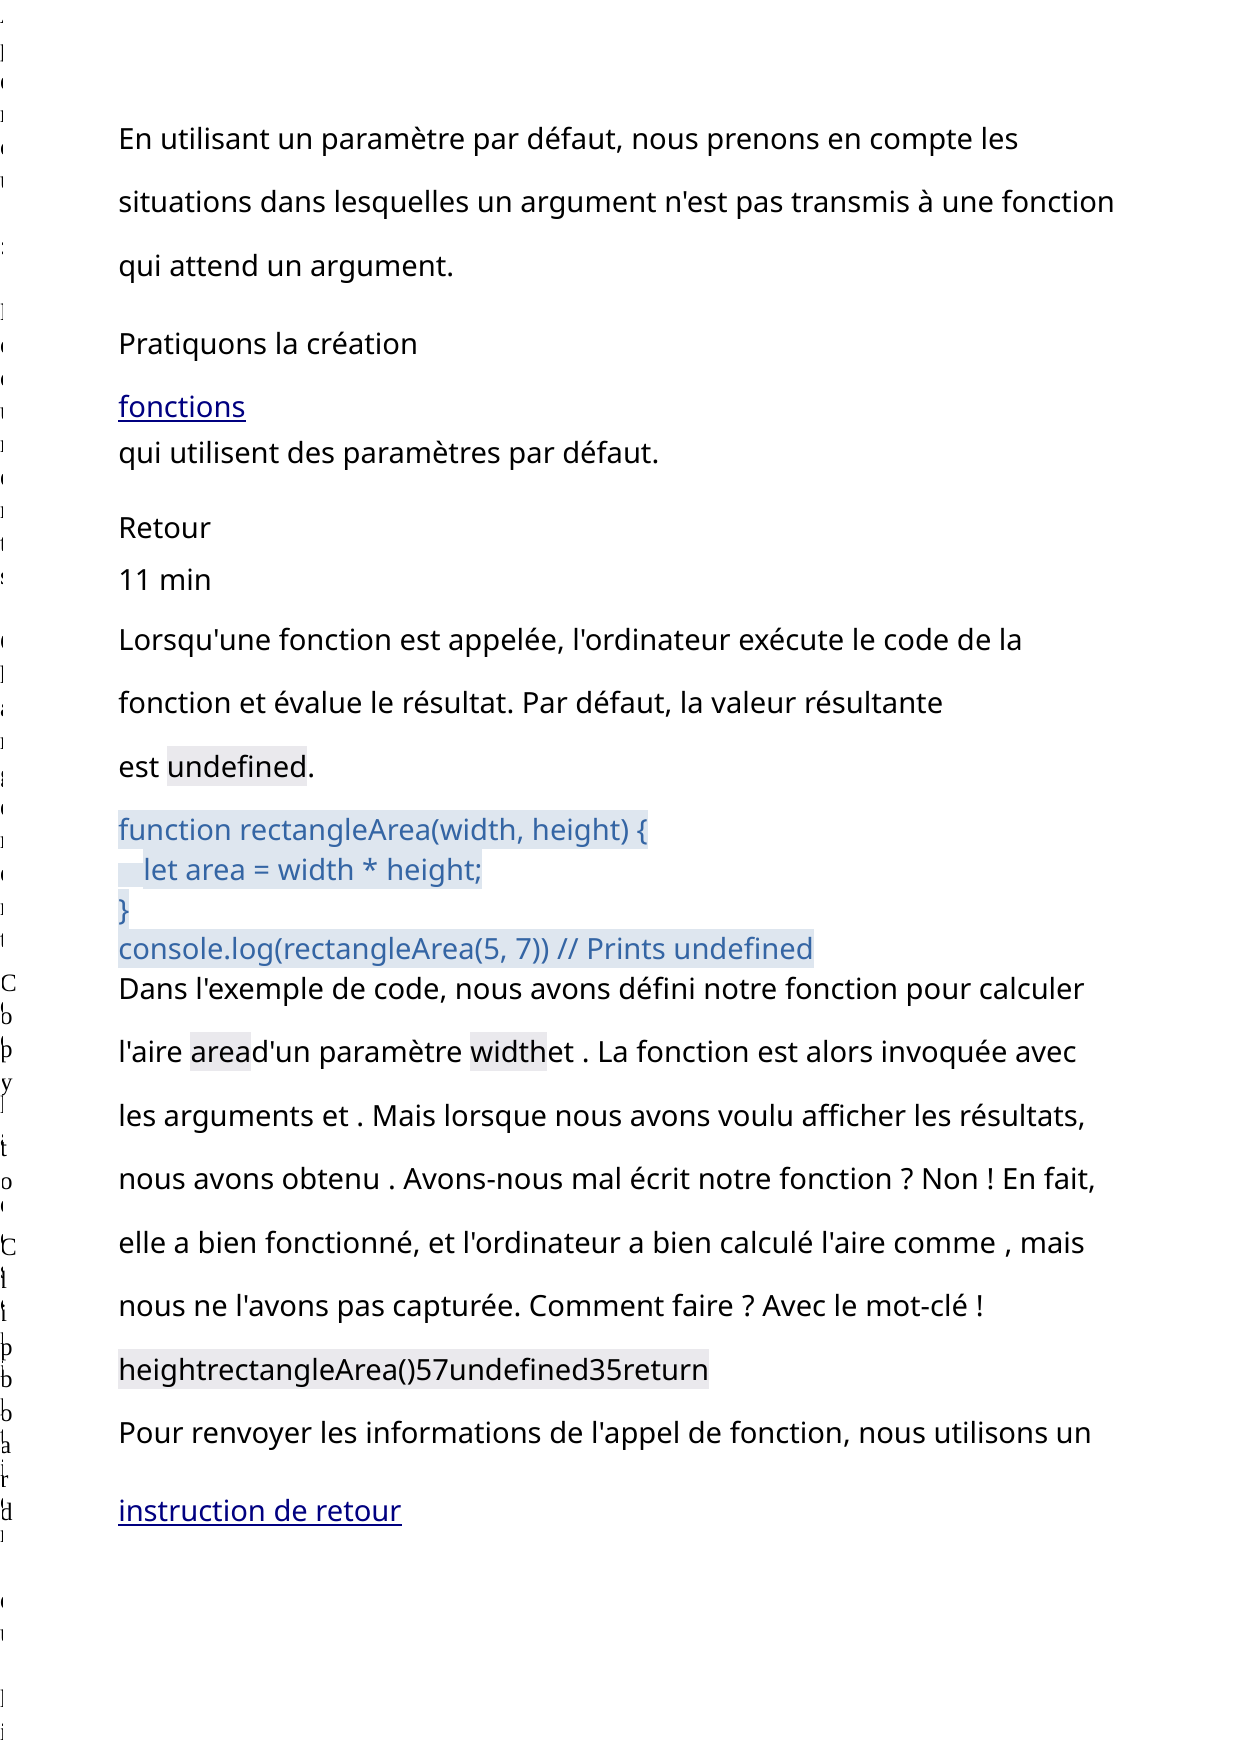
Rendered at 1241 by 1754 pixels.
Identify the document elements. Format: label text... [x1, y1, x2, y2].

text Dans l'exemple de code, nous avons défini notre fonction pour calculer l'aire aread'un paramètre widthet . La fonction est alors invoquée avec les arguments et . Mais lorsque nous avons voulu afficher les résultats, nous avons obtenu . Avons-nous mal écrit notre fonction ? Non ! En fait, elle a bien fonctionné, et l'ordinateur a bien calculé l'aire comme , mais nous ne l'avons pas capturée. Comment faire ? Avec le mot-clé !heightrectangleArea()57undefined35return [118, 968, 1122, 1389]
text 11 min [118, 559, 1122, 599]
text Pour renvoyer les informations de l'appel de fonction, nous utilisons un [118, 1412, 1122, 1452]
text fonctions [118, 386, 1122, 426]
text Lorsqu'une fonction est appelée, l'ordinateur exécute le code de la fonction et évalue le résultat. Par défaut, la valeur résultante est undefined. [118, 619, 1122, 786]
text let area = width * height; [118, 849, 1122, 889]
text function rectangleArea(width, height) { [118, 809, 1122, 849]
text qui utilisent des paramètres par défaut. [118, 432, 1122, 472]
subtitle Retour [118, 507, 1122, 547]
text } [118, 889, 1122, 929]
text console.log(rectangleArea(5, 7)) // Prints undefined [118, 929, 1122, 968]
text instruction de retour [118, 1490, 1122, 1530]
text En utilisant un paramètre par défaut, nous prenons en compte les situations dans lesquelles un argument n'est pas transmis à une fonction qui attend un argument. [118, 118, 1122, 285]
text Pratiquons la création [118, 323, 1122, 363]
